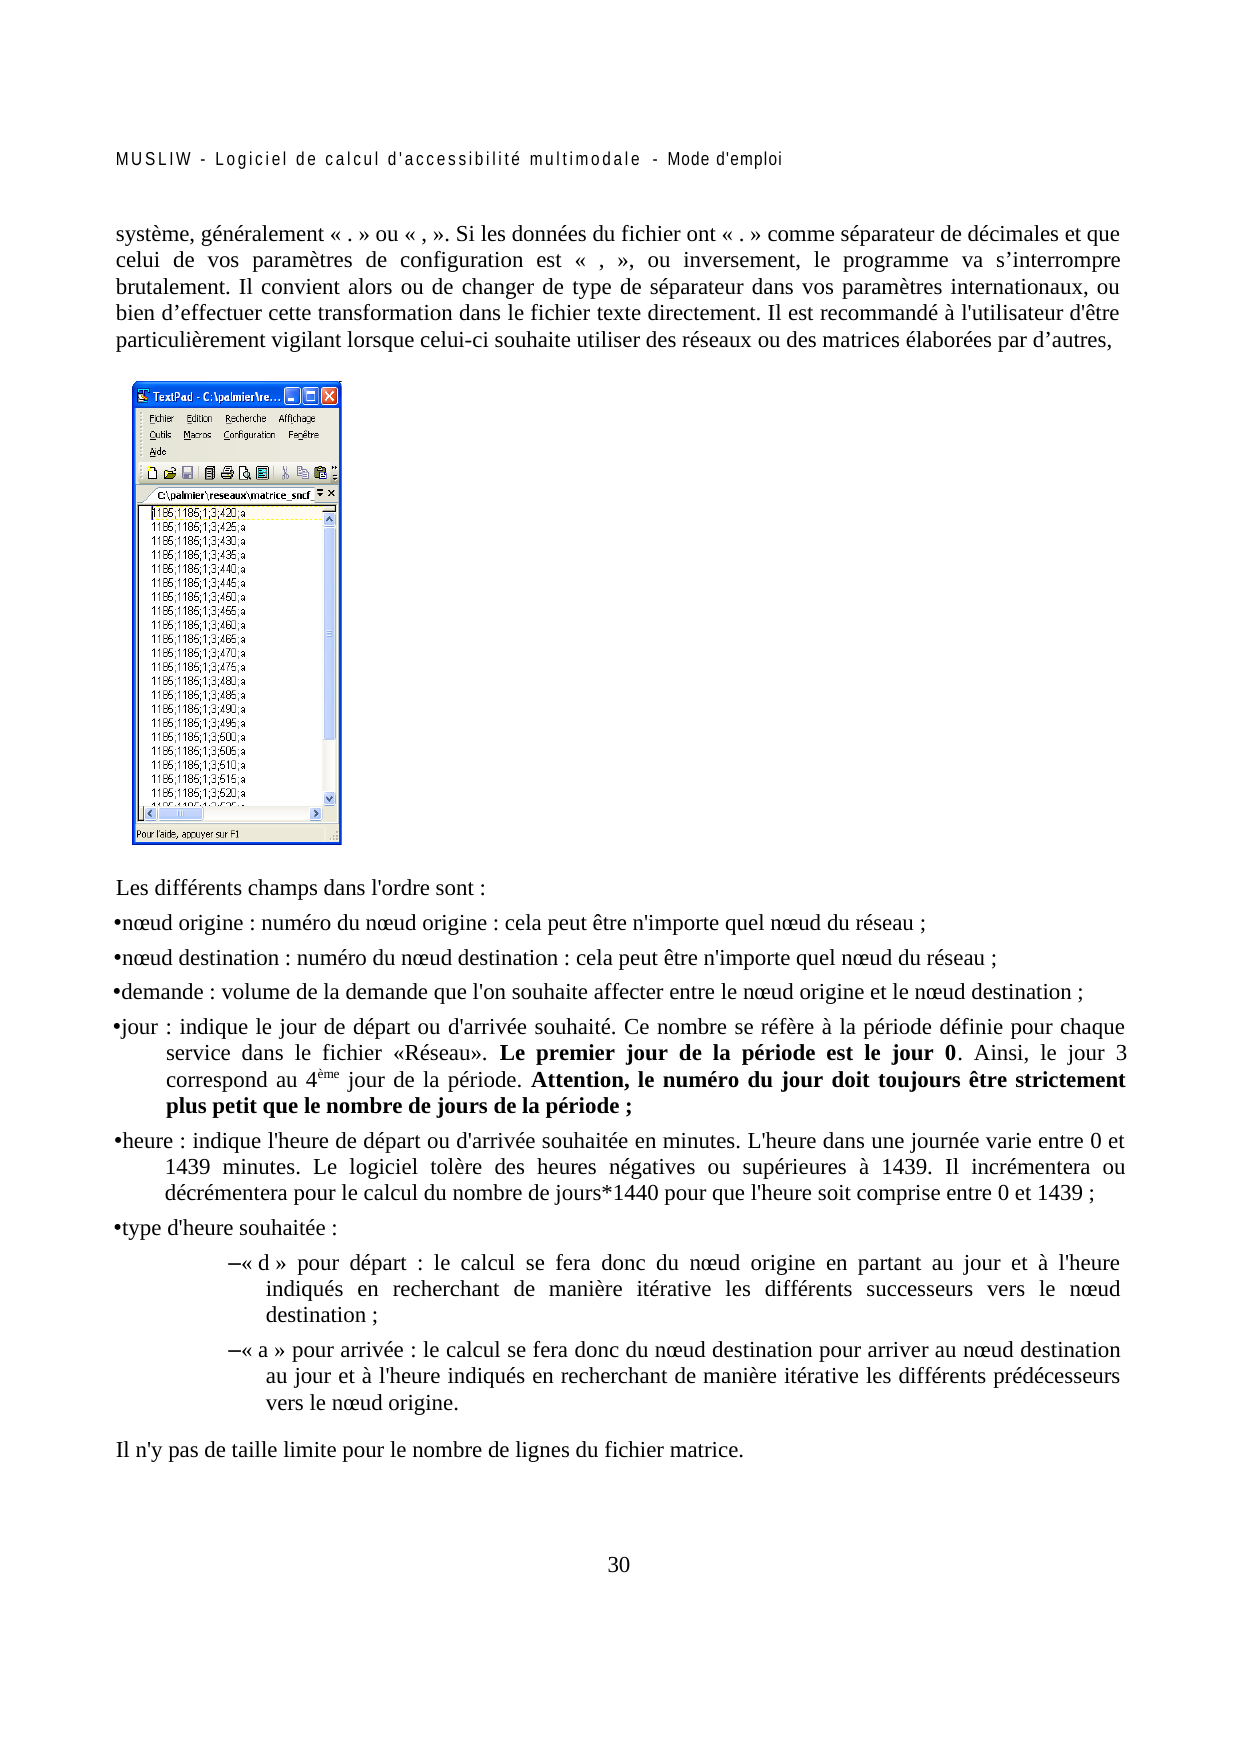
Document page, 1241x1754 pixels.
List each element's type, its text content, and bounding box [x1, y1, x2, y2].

list jour : indique le jour de départ ou d'arrivée souhaité. Ce nombre se réfère à la période définie pour chaque service dans le fichier «Réseau». Le premier jour de la période est le jour 0. Ainsi, le jour 3 correspond au 4ème jour de la période. Attention, le numéro du jour doit toujours être strictement plus petit que le nombre de jours de la période ; [113, 1013, 1127, 1118]
text système, généralement « . » ou « , ». Si les données du fichier ont « . » comme séparateur de décimales et que celui de vos paramètres de configuration est « , », ou inversement, le programme va s’interrompre brutalement. Il convient alors ou de changer de type de séparateur dans vos paramètres internationaux, ou bien d’effectuer cette transformation dans le fichier texte directement. Il est recommandé à l'utilisateur d'être particulièrement vigilant lorsque celui-ci souhaite utiliser des réseaux ou des matrices élaborées par d’autres, [116, 220, 1122, 352]
list « d » pour départ : le calcul se fera donc du nœud origine en partant au jour et à l'heure indiqués en recherchant de manière itérative les différents successeurs vers le nœud destination ; [228, 1249, 1122, 1328]
picture [132, 381, 342, 845]
list « a » pour arrivée : le calcul se fera donc du nœud destination pour arriver au nœud destination au jour et à l'heure indiqués en recherchant de manière itérative les différents prédécesseurs vers le nœud origine. [228, 1336, 1122, 1415]
list demande : volume de la demande que l'on souhaite affecter entre le nœud origine et le nœud destination ; [113, 978, 1127, 1004]
list nœud origine : numéro du nœud origine : cela peut être n'importe quel nœud du réseau ; [114, 909, 1127, 935]
text Les différents champs dans l'ordre sont : [116, 874, 1122, 901]
list nœud destination : numéro du nœud destination : cela peut être n'importe quel nœud du réseau ; [114, 943, 1127, 970]
list heure : indique l'heure de départ ou d'arrivée souhaitée en minutes. L'heure dans une journée varie entre 0 et 1439 minutes. Le logiciel tolère des heures négatives ou supérieures à 1439. Il incrémentera ou décrémentera pour le calcul du nombre de jours*1440 pour que l'heure soit comprise entre 0 et 1439 ; [114, 1127, 1127, 1206]
text Il n'y pas de taille limite pour le nombre de lignes du fichier matrice. [116, 1436, 1122, 1462]
list type d'heure souhaitée : [114, 1214, 1127, 1240]
